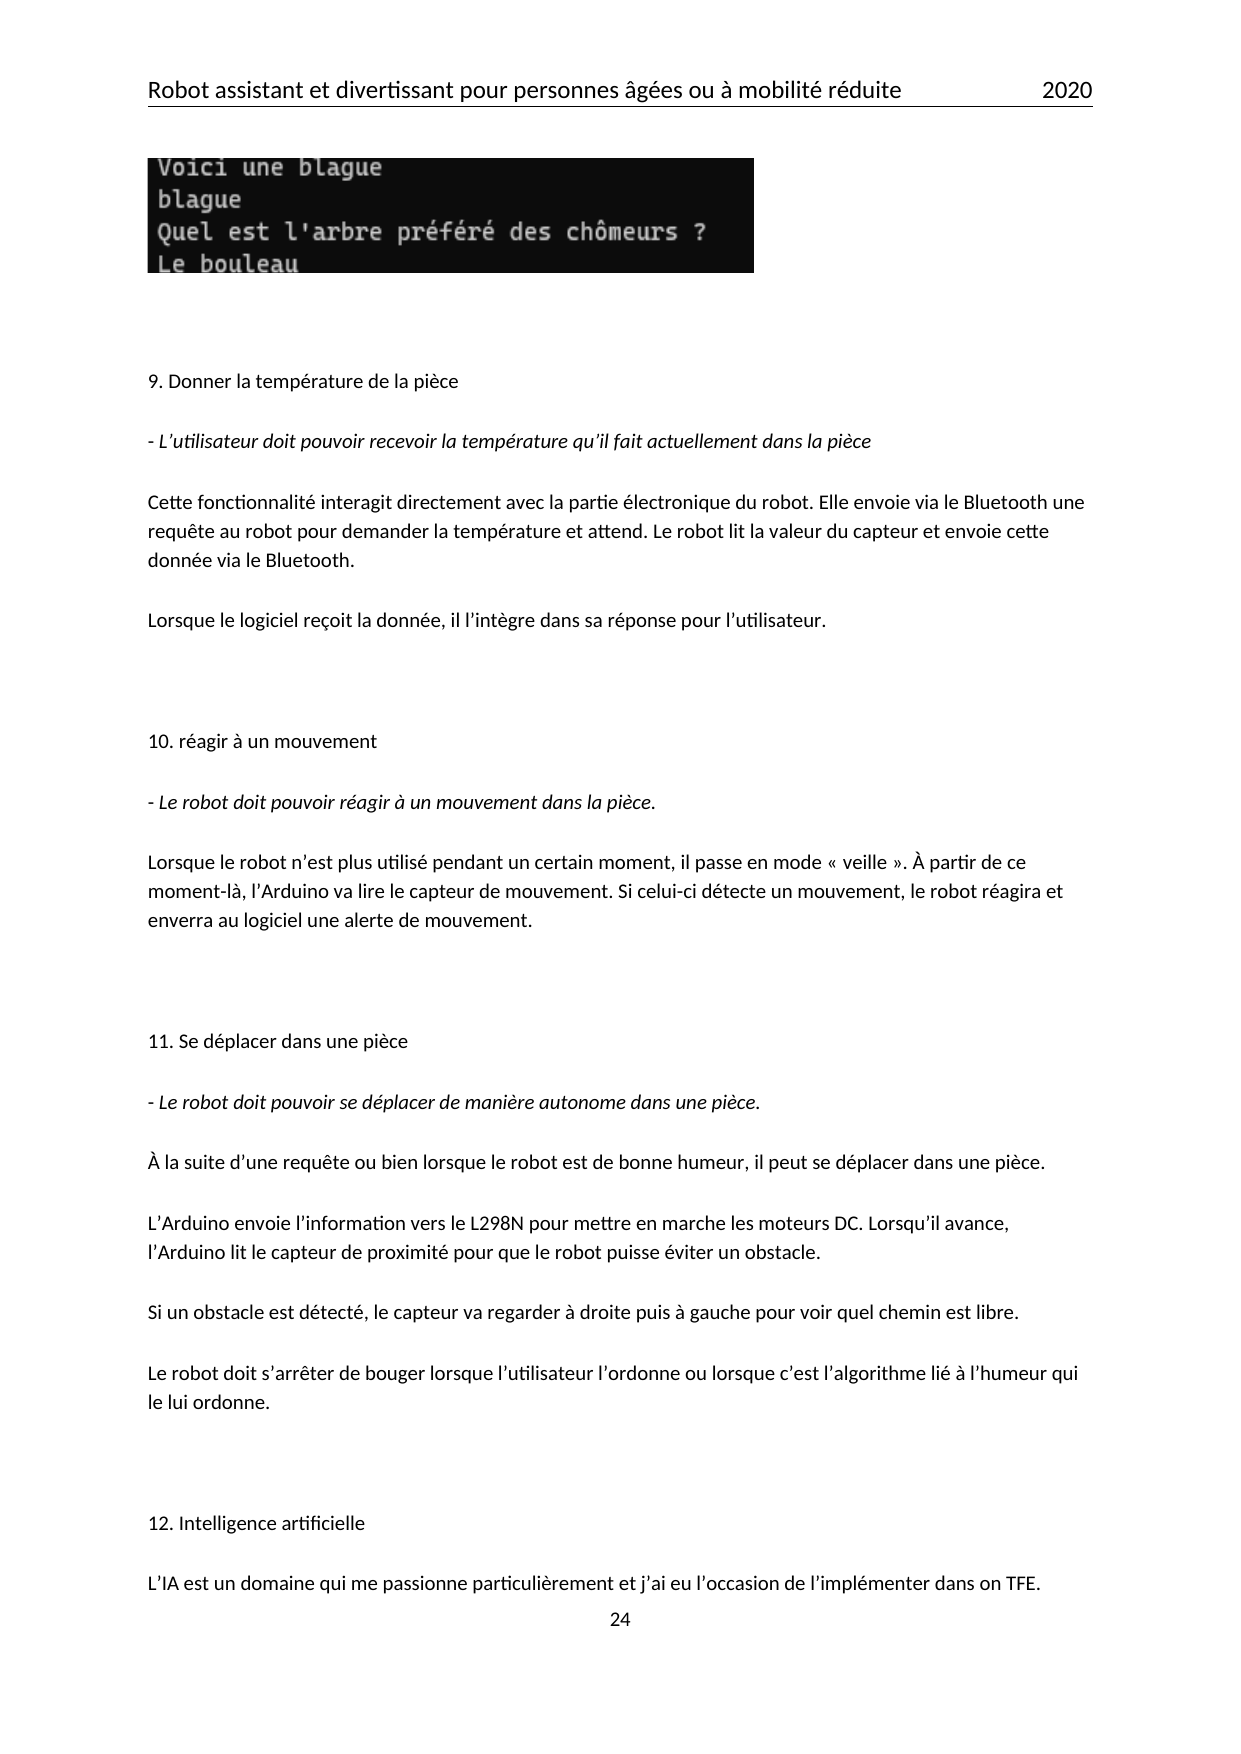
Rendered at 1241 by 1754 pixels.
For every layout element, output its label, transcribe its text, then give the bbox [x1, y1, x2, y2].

text L’IA est un domaine qui me passionne particulièrement et j’ai eu l’occasion de l’implémenter dans on TFE. [148, 1570, 1093, 1596]
text Si un obstacle est détecté, le capteur va regarder à droite puis à gauche pour voir quel chemin est libre. [148, 1299, 1093, 1325]
text 10. réagir à un mouvement [148, 728, 1093, 754]
text - Le robot doit pouvoir réagir à un mouvement dans la pièce. [148, 789, 1093, 814]
text Lorsque le logiciel reçoit la donnée, il l’intègre dans sa réponse pour l’utilisateur. [148, 608, 1093, 633]
text 9. Donner la température de la pièce [148, 368, 1093, 393]
text Cette fonctionnalité interagit directement avec la partie électronique du robot. Elle envoie via le Bluetooth une requête au robot pour demander la température et attend. Le robot lit la valeur du capteur et envoie cette donnée via le Bluetooth. [148, 489, 1093, 573]
text Le robot doit s’arrêter de bouger lorsque l’utilisateur l’ordonne ou lorsque c’est l’algorithme lié à l’humeur qui le lui ordonne. [148, 1360, 1093, 1414]
text - L’utilisateur doit pouvoir recevoir la température qu’il fait actuellement dans la pièce [148, 428, 1093, 454]
text 12. Intelligence artificielle [148, 1510, 1093, 1535]
text L’Arduino envoie l’information vers le L298N pour mettre en marche les moteurs DC. Lorsqu’il avance, l’Arduino lit le capteur de proximité pour que le robot puisse éviter un obstacle. [148, 1210, 1093, 1264]
text 11. Se déplacer dans une pièce [148, 1028, 1093, 1054]
text Lorsque le robot n’est plus utilisé pendant un certain moment, il passe en mode « veille ». À partir de ce moment-là, l’Arduino va lire le capteur de mouvement. Si celui-ci détecte un mouvement, le robot réagira et enverra au logiciel une alerte de mouvement. [148, 849, 1093, 933]
text - Le robot doit pouvoir se déplacer de manière autonome dans une pièce. [148, 1089, 1093, 1114]
text À la suite d’une requête ou bien lorsque le robot est de bonne humeur, il peut se déplacer dans une pièce. [148, 1149, 1093, 1175]
